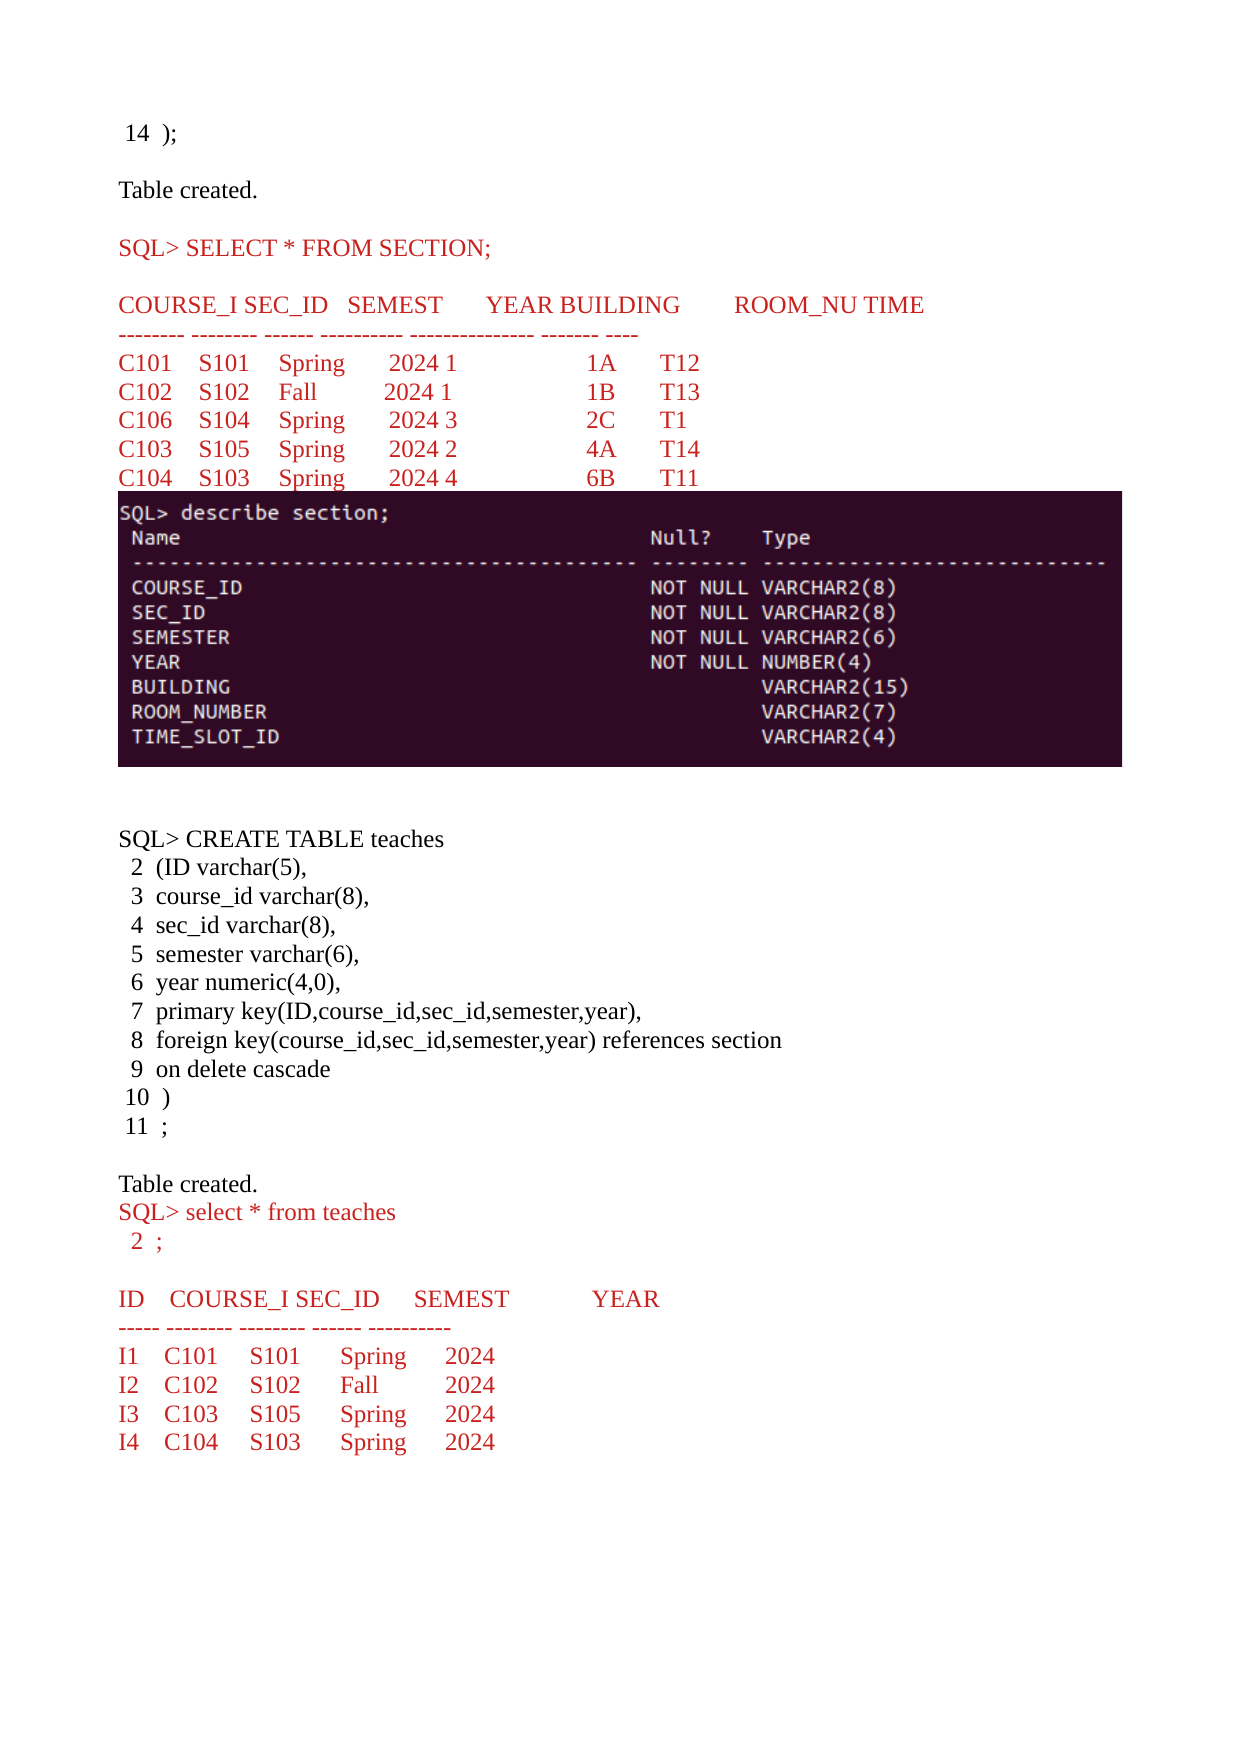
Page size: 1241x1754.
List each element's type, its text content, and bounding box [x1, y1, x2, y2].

text 2 ; [118, 1226, 1122, 1255]
text 7 primary key(ID,course_id,sec_id,semester,year), [118, 996, 1122, 1025]
text COURSE_I SEC_ID SEMEST YEAR BUILDING ROOM_NU TIME [118, 291, 1122, 319]
text I3 C103 S105 Spring 2024 [118, 1399, 1122, 1427]
text C101 S101 Spring 2024 1 1A T12 [118, 348, 1122, 377]
text 11 ; [118, 1111, 1122, 1140]
text SQL> SELECT * FROM SECTION; [118, 233, 1122, 262]
text SQL> select * from teaches [118, 1197, 1122, 1226]
text 4 sec_id varchar(8), [118, 910, 1122, 939]
text I4 C104 S103 Spring 2024 [118, 1427, 1122, 1456]
text SQL> CREATE TABLE teaches [118, 824, 1122, 852]
text 14 ); [118, 118, 1122, 147]
picture [118, 491, 1123, 767]
text I1 C101 S101 Spring 2024 [118, 1341, 1122, 1370]
text 10 ) [118, 1082, 1122, 1111]
text Table created. [118, 1169, 1122, 1197]
text 8 foreign key(course_id,sec_id,semester,year) references section [118, 1025, 1122, 1054]
text 2 (ID varchar(5), [118, 852, 1122, 881]
text 5 semester varchar(6), [118, 939, 1122, 967]
text Table created. [118, 176, 1122, 233]
text ID COURSE_I SEC_ID SEMEST YEAR [118, 1284, 1122, 1312]
text C104 S103 Spring 2024 4 6B T11 [118, 463, 1122, 491]
text 6 year numeric(4,0), [118, 967, 1122, 996]
text C106 S104 Spring 2024 3 2C T1 [118, 406, 1122, 434]
text I2 C102 S102 Fall 2024 [118, 1370, 1122, 1399]
text ----- -------- -------- ------ ---------- [118, 1312, 1122, 1341]
text -------- -------- ------ ---------- --------------- ------- ---- [118, 319, 1122, 348]
text 3 course_id varchar(8), [118, 881, 1122, 910]
text C103 S105 Spring 2024 2 4A T14 [118, 434, 1122, 463]
text C102 S102 Fall 2024 1 1B T13 [118, 377, 1122, 406]
text 9 on delete cascade [118, 1054, 1122, 1082]
